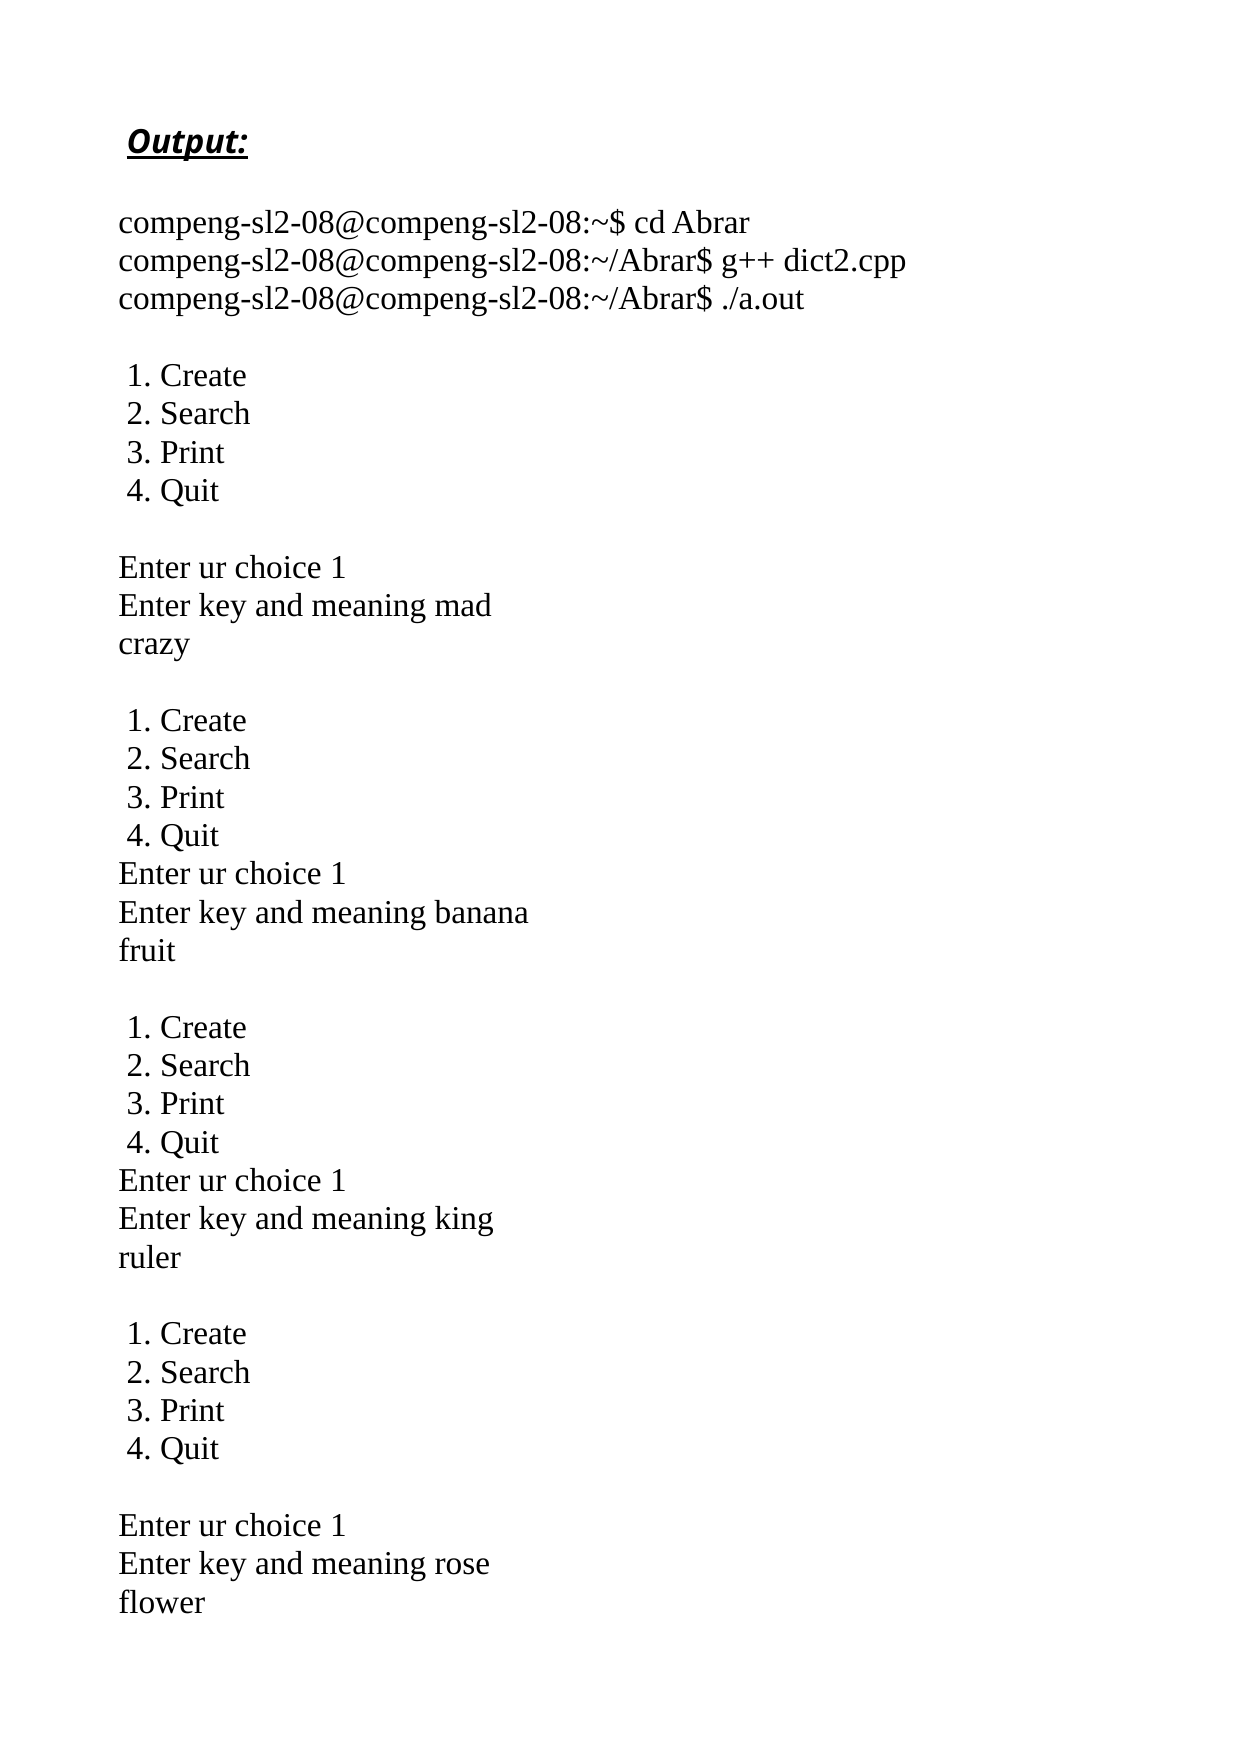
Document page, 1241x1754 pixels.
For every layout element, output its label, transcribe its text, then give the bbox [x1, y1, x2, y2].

text Enter ur choice 1 [118, 853, 1122, 892]
text 4. Quit [118, 470, 1122, 508]
text 2. Search [118, 738, 1122, 777]
text 2. Search [118, 1352, 1122, 1390]
text 3. Print [118, 1390, 1122, 1428]
text 3. Print [118, 1083, 1122, 1122]
text 4. Quit [118, 815, 1122, 853]
text 4. Quit [118, 1428, 1122, 1467]
text 1. Create [118, 1007, 1122, 1045]
text 3. Print [118, 432, 1122, 470]
text Enter key and meaning mad [118, 585, 1122, 623]
text Enter key and meaning banana [118, 892, 1122, 930]
text Enter key and meaning king [118, 1198, 1122, 1237]
text 1. Create [118, 700, 1122, 738]
text 2. Search [118, 1045, 1122, 1083]
text Enter ur choice 1 [118, 547, 1122, 585]
text Enter key and meaning rose [118, 1543, 1122, 1582]
text 1. Create [118, 355, 1122, 393]
text Output: [118, 118, 1122, 163]
text 3. Print [118, 777, 1122, 815]
text crazy [118, 623, 1122, 662]
text Enter ur choice 1 [118, 1505, 1122, 1543]
text fruit [118, 930, 1122, 968]
text 2. Search [118, 393, 1122, 432]
text flower [118, 1582, 1122, 1620]
text 1. Create [118, 1313, 1122, 1352]
text compeng-sl2-08@compeng-sl2-08:~/Abrar$ g++ dict2.cpp [118, 240, 1122, 278]
text ruler [118, 1237, 1122, 1275]
text 4. Quit [118, 1122, 1122, 1160]
text compeng-sl2-08@compeng-sl2-08:~/Abrar$ ./a.out [118, 278, 1122, 317]
text Enter ur choice 1 [118, 1160, 1122, 1198]
text compeng-sl2-08@compeng-sl2-08:~$ cd Abrar [118, 202, 1122, 240]
